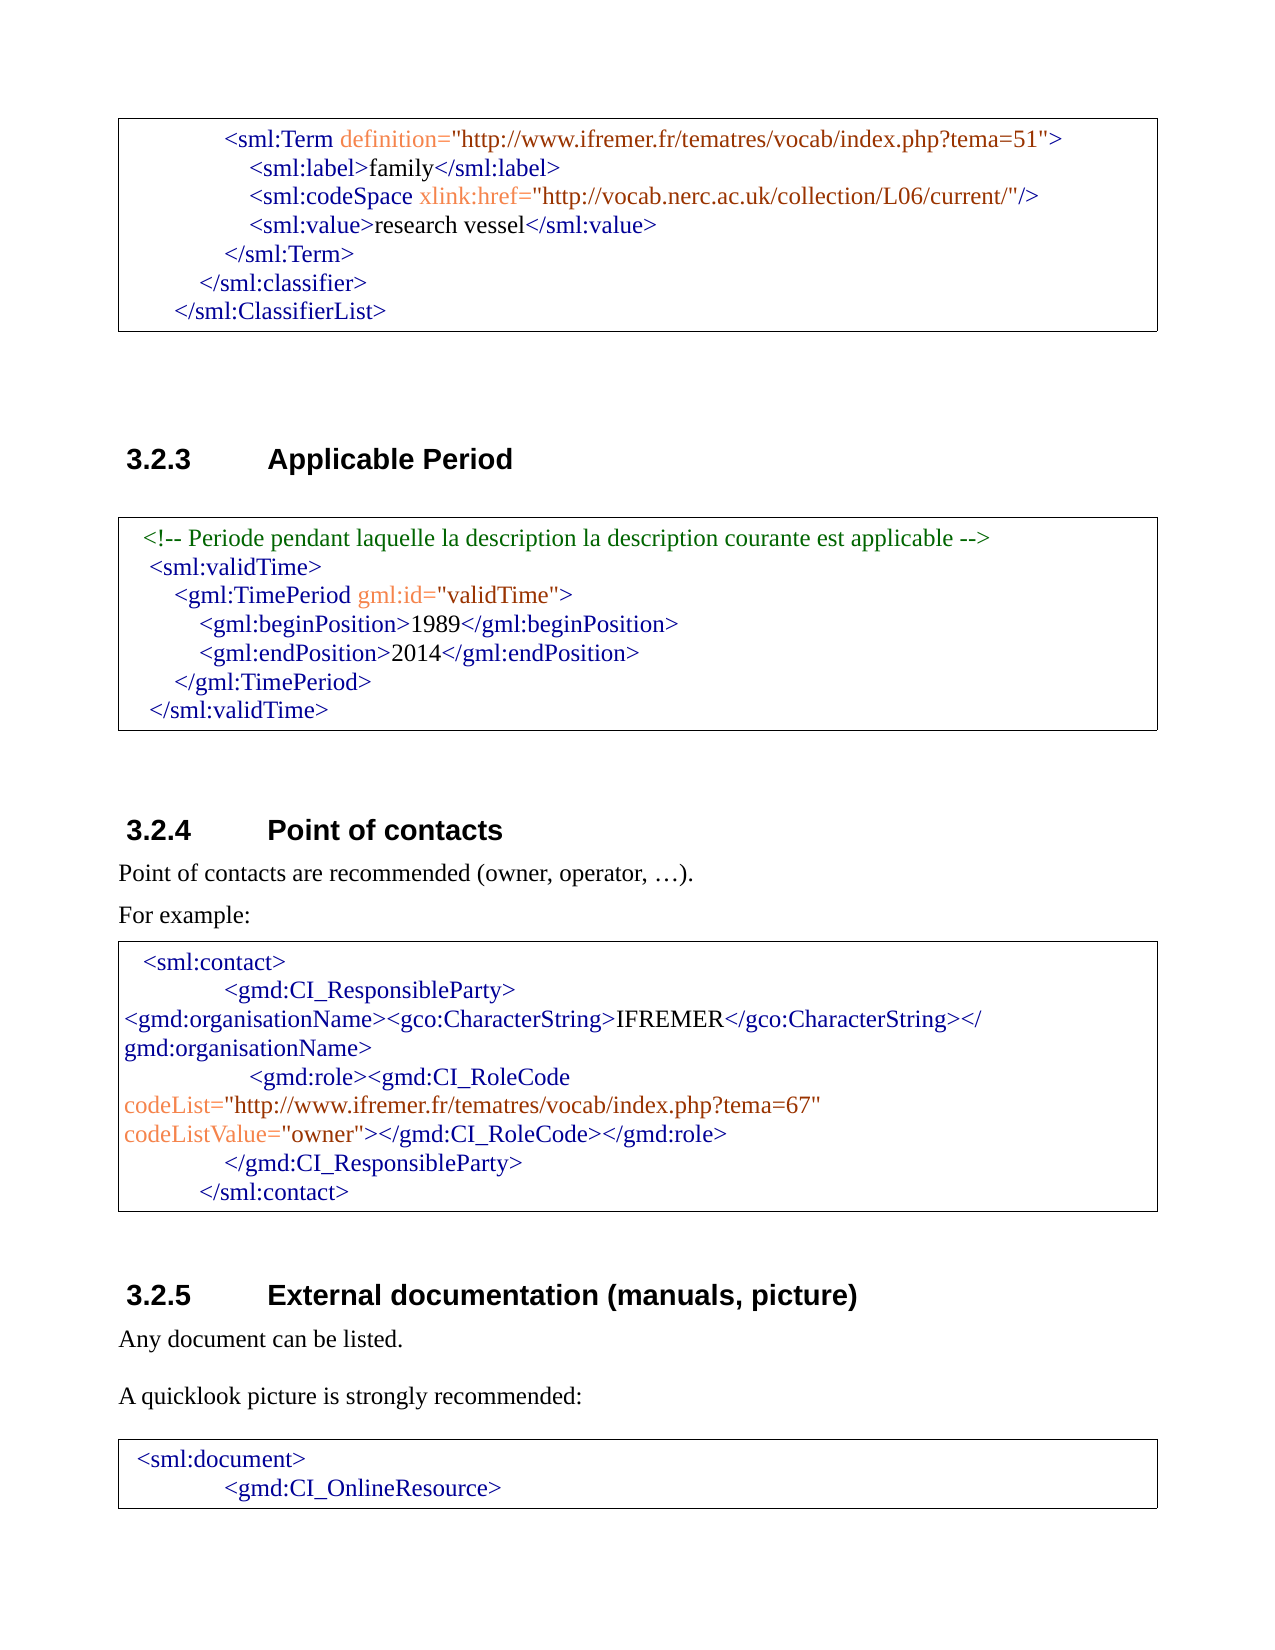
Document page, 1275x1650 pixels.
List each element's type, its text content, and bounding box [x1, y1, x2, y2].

text A quicklook picture is strongly recommended: [118, 1381, 1157, 1410]
subtitle Applicable Period [118, 442, 1157, 476]
subtitle External documentation (manuals, picture) [118, 1278, 1157, 1311]
text For example: [118, 900, 1157, 928]
text Point of contacts are recommended (owner, operator, …). [118, 858, 1157, 887]
table_header <sml:Term definition="http://www.ifremer.fr/tematres/vocab/index.php?tema=51"> <sml:label>family</sml:label> <sml:codeSpace xlink:href="http://vocab.nerc.ac.uk/collection/L06/current/"/> <sml:value>research vessel</sml:value> </sml:Term> </sml:classifier> </sml:ClassifierList> [119, 119, 1157, 331]
text Any document can be listed. [118, 1324, 1157, 1352]
table_header <!-- Periode pendant laquelle la description la description courante est applicable --> <sml:validTime> <gml:TimePeriod gml:id="validTime"> <gml:beginPosition>1989</gml:beginPosition> <gml:endPosition>2014</gml:endPosition> </gml:TimePeriod> </sml:validTime> [119, 518, 1157, 730]
table_header <sml:contact> <gmd:CI_ResponsibleParty> <gmd:organisationName><gco:CharacterString>IFREMER</gco:CharacterString></gmd:organisationName> <gmd:role><gmd:CI_RoleCode codeList="http://www.ifremer.fr/tematres/vocab/index.php?tema=67" codeListValue="owner"></gmd:CI_RoleCode></gmd:role> </gmd:CI_ResponsibleParty> </sml:contact> [119, 942, 1157, 1211]
table_header <sml:document> <gmd:CI_OnlineResource> [119, 1440, 1157, 1508]
subtitle Point of contacts [118, 812, 1157, 846]
